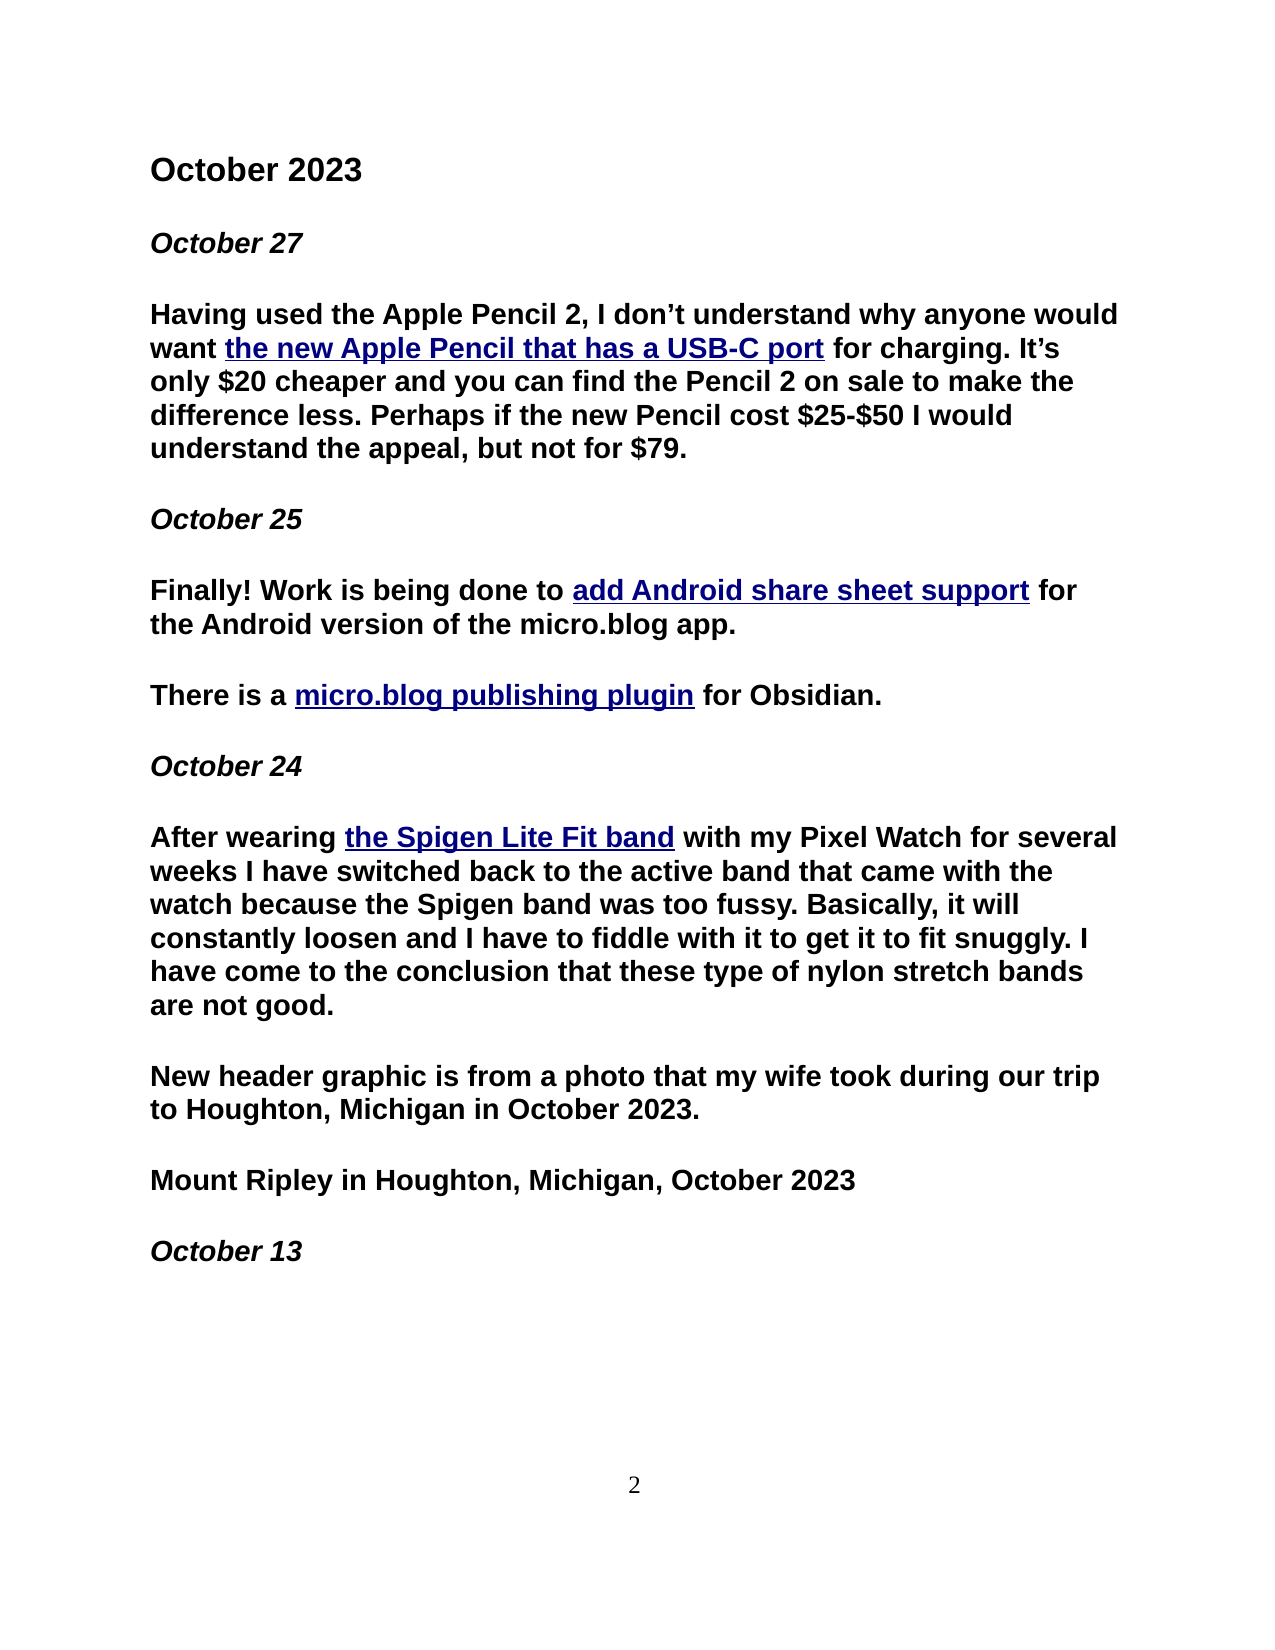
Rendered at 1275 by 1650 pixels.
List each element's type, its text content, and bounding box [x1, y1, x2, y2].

subtitle October 25 [150, 502, 1125, 536]
subtitle Finally! Work is being done to add Android share sheet support for the Android version of the micro.blog app. [150, 573, 1125, 641]
subtitle October 2023 [150, 150, 1125, 189]
subtitle October 27 [150, 226, 1125, 260]
subtitle Having used the Apple Pencil 2, I don’t understand why anyone would want the new Apple Pencil that has a USB-C port for charging. It’s only $20 cheaper and you can find the Pencil 2 on sale to make the difference less. Perhaps if the new Pencil cost $25-$50 I would understand the appeal, but not for $79. [150, 297, 1125, 465]
subtitle October 24 [150, 749, 1125, 783]
subtitle New header graphic is from a photo that my wife took during our trip to Houghton, Michigan in October 2023. [150, 1059, 1125, 1126]
subtitle There is a micro.blog publishing plugin for Obsidian. [150, 678, 1125, 712]
subtitle Mount Ripley in Houghton, Michigan, October 2023 [150, 1163, 1125, 1197]
subtitle After wearing the Spigen Lite Fit band with my Pixel Watch for several weeks I have switched back to the active band that came with the watch because the Spigen band was too fussy. Basically, it will constantly loosen and I have to fiddle with it to get it to fit snuggly. I have come to the conclusion that these type of nylon stretch bands are not good. [150, 820, 1125, 1021]
subtitle October 13 [150, 1234, 1125, 1268]
